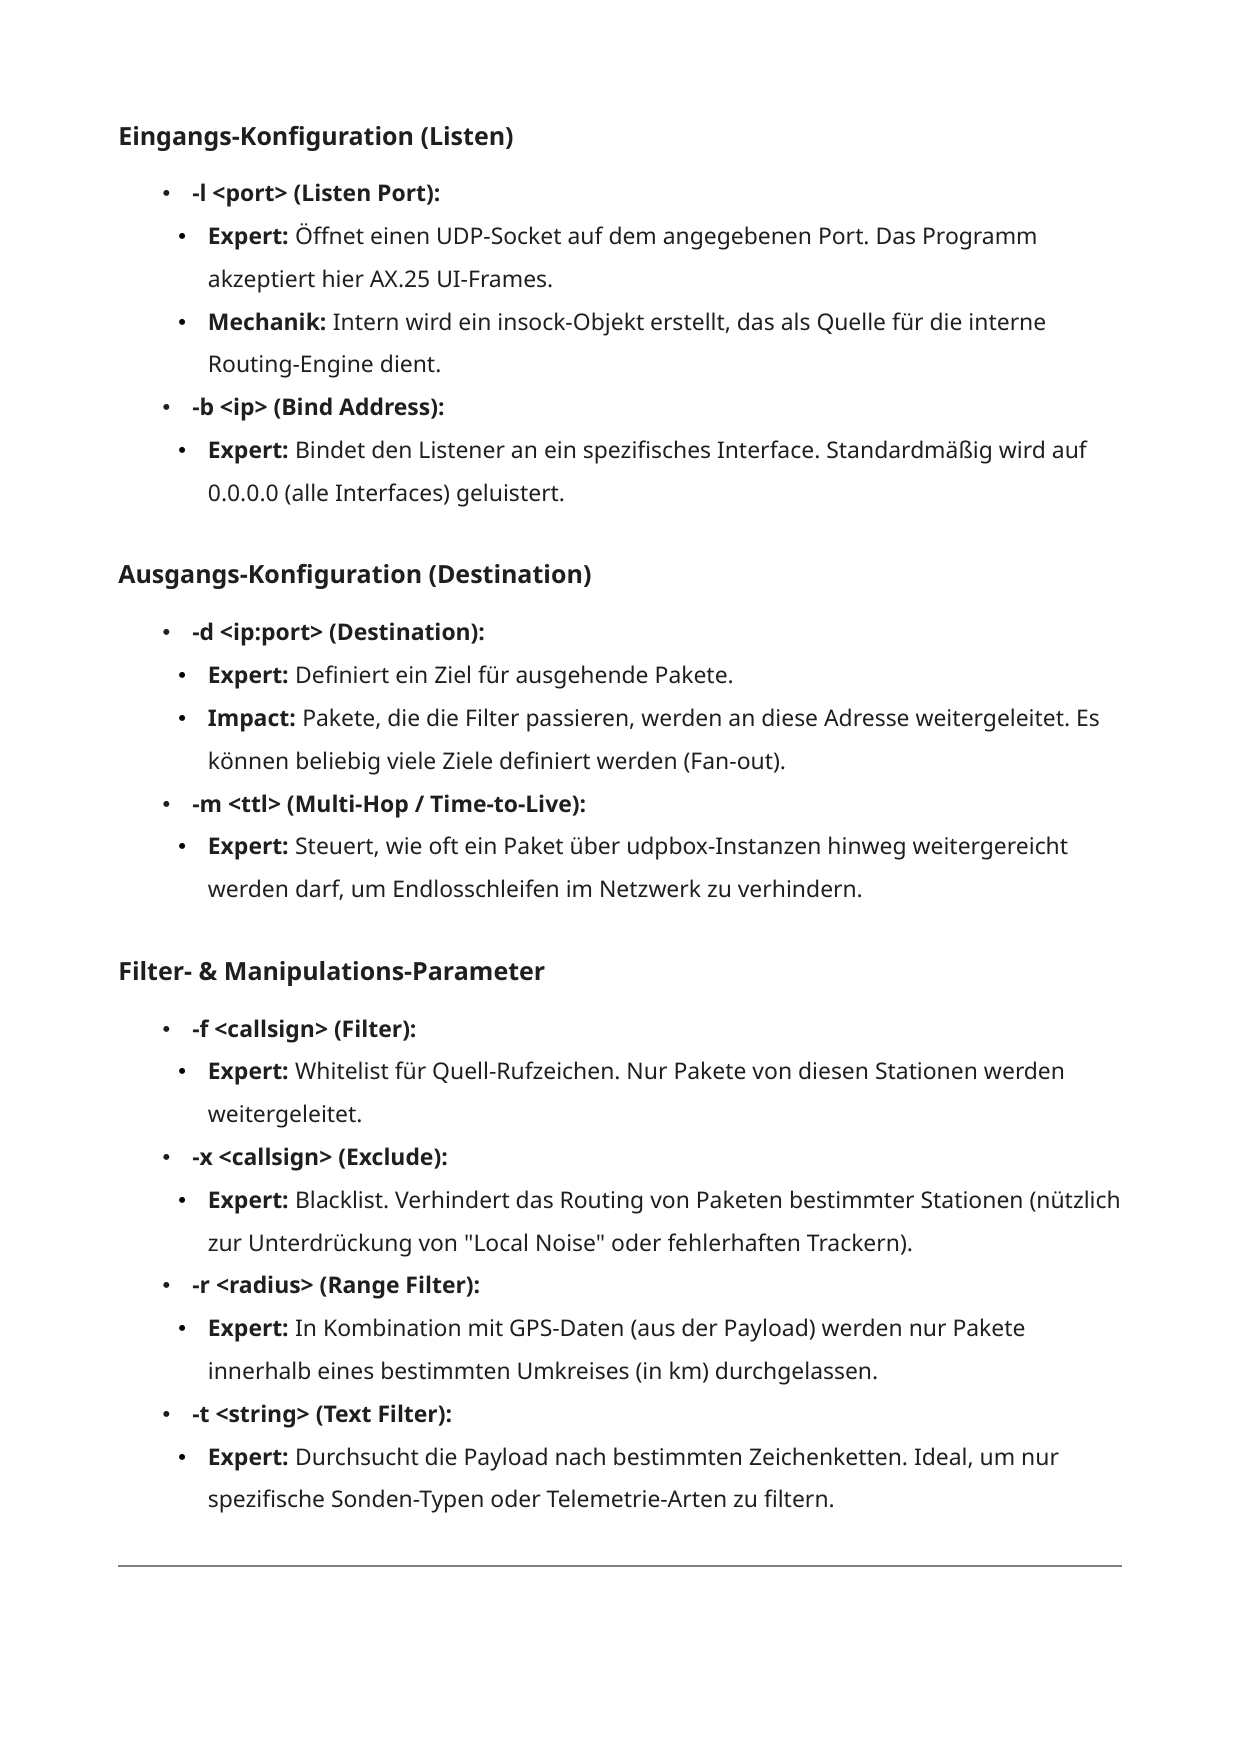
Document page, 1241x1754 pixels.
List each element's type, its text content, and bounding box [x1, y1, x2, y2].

list Expert: Steuert, wie oft ein Paket über udpbox-Instanzen hinweg weitergereicht werden darf, um Endlosschleifen im Netzwerk zu verhindern. [178, 830, 1122, 904]
list Expert: Öffnet einen UDP-Socket auf dem angegebenen Port. Das Programm akzeptiert hier AX.25 UI-Frames. [178, 220, 1122, 294]
list -x <callsign> (Exclude): [162, 1141, 1122, 1172]
list Impact: Pakete, die die Filter passieren, werden an diese Adresse weitergeleitet. Es können beliebig viele Ziele definiert werden (Fan-out). [178, 702, 1122, 776]
list Expert: Blacklist. Verhindert das Routing von Paketen bestimmter Stationen (nützlich zur Unterdrückung von "Local Noise" oder fehlerhaften Trackern). [178, 1184, 1122, 1258]
subtitle Ausgangs-Konfiguration (Destination) [118, 557, 1122, 591]
list Expert: Durchsucht die Payload nach bestimmten Zeichenketten. Ideal, um nur spezifische Sonden-Typen oder Telemetrie-Arten zu filtern. [178, 1441, 1122, 1515]
subtitle Eingangs-Konfiguration (Listen) [118, 118, 1122, 152]
list Expert: Bindet den Listener an ein spezifisches Interface. Standardmäßig wird auf 0.0.0.0 (alle Interfaces) geluistert. [178, 434, 1122, 508]
list Expert: Definiert ein Ziel für ausgehende Pakete. [178, 659, 1122, 690]
list -b <ip> (Bind Address): [162, 391, 1122, 422]
list -m <ttl> (Multi-Hop / Time-to-Live): [162, 787, 1122, 819]
list -t <string> (Text Filter): [162, 1398, 1122, 1429]
list Expert: Whitelist für Quell-Rufzeichen. Nur Pakete von diesen Stationen werden weitergeleitet. [178, 1055, 1122, 1129]
list -f <callsign> (Filter): [162, 1012, 1122, 1044]
list -d <ip:port> (Destination): [162, 616, 1122, 647]
list -l <port> (Listen Port): [162, 177, 1122, 208]
subtitle Filter- & Manipulations-Parameter [118, 953, 1122, 987]
list Mechanik: Intern wird ein insock-Objekt erstellt, das als Quelle für die interne Routing-Engine dient. [178, 306, 1122, 380]
list -r <radius> (Range Filter): [162, 1269, 1122, 1301]
list Expert: In Kombination mit GPS-Daten (aus der Payload) werden nur Pakete innerhalb eines bestimmten Umkreises (in km) durchgelassen. [178, 1312, 1122, 1386]
